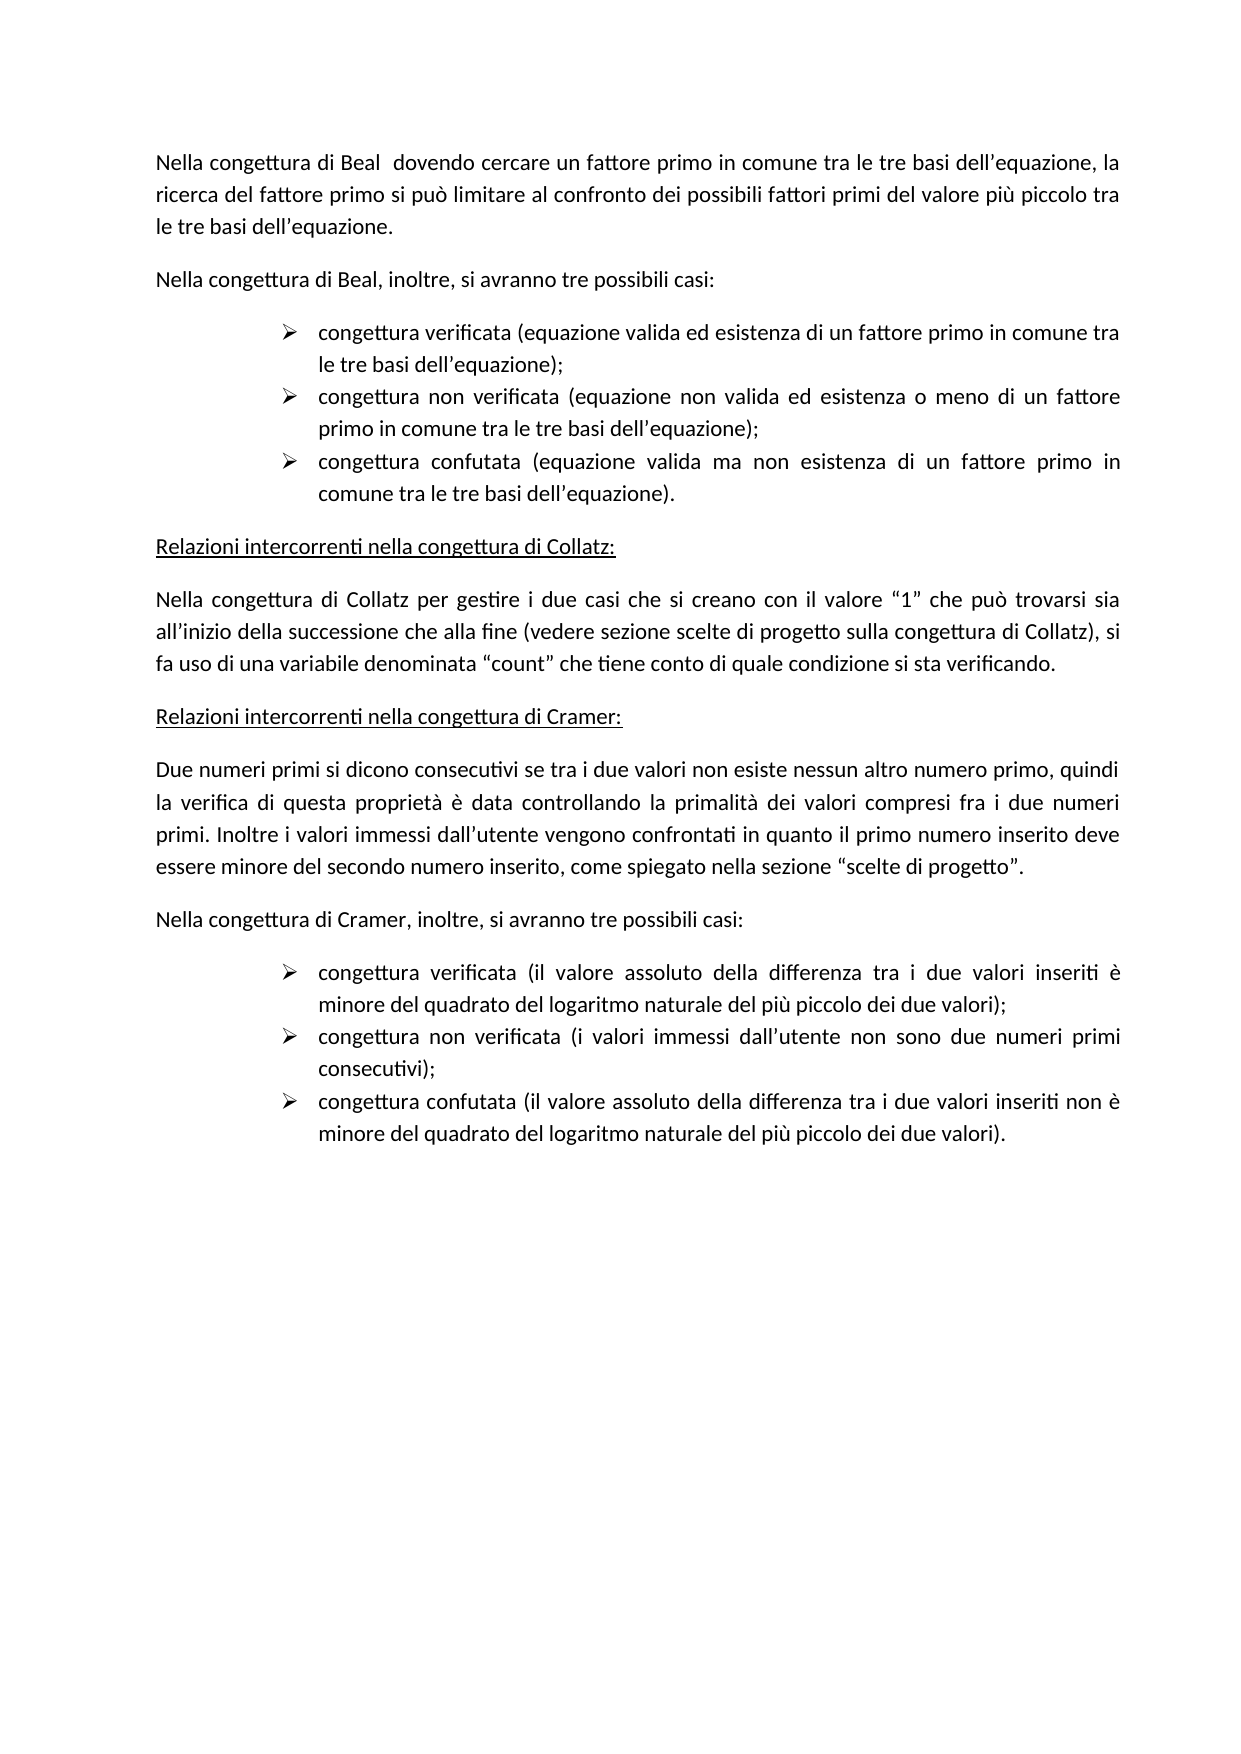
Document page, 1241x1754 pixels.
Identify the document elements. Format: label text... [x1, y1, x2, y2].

list congettura verificata (equazione valida ed esistenza di un fattore primo in comune tra le tre basi dell’equazione); [281, 318, 1122, 378]
text Nella congettura di Cramer, inoltre, si avranno tre possibili casi: [156, 905, 1122, 933]
text Relazioni intercorrenti nella congettura di Collatz: [156, 532, 1122, 560]
list congettura non verificata (i valori immessi dall’utente non sono due numeri primi consecutivi); [281, 1022, 1122, 1083]
list congettura verificata (il valore assoluto della differenza tra i due valori inseriti è minore del quadrato del logaritmo naturale del più piccolo dei due valori); [281, 958, 1122, 1018]
text Nella congettura di Beal, inoltre, si avranno tre possibili casi: [156, 265, 1122, 293]
list congettura non verificata (equazione non valida ed esistenza o meno di un fattore primo in comune tra le tre basi dell’equazione); [281, 382, 1122, 443]
list congettura confutata (equazione valida ma non esistenza di un fattore primo in comune tra le tre basi dell’equazione). [281, 447, 1122, 507]
text Nella congettura di Collatz per gestire i due casi che si creano con il valore “1” che può trovarsi sia all’inizio della successione che alla fine (vedere sezione scelte di progetto sulla congettura di Collatz), si fa uso di una variabile denominata “count” che tiene conto di quale condizione si sta verificando. [156, 585, 1122, 677]
text Relazioni intercorrenti nella congettura di Cramer: [156, 702, 1122, 730]
text Due numeri primi si dicono consecutivi se tra i due valori non esiste nessun altro numero primo, quindi la verifica di questa proprietà è data controllando la primalità dei valori compresi fra i due numeri primi. Inoltre i valori immessi dall’utente vengono confrontati in quanto il primo numero inserito deve essere minore del secondo numero inserito, come spiegato nella sezione “scelte di progetto”. [156, 755, 1122, 880]
text Nella congettura di Beal dovendo cercare un fattore primo in comune tra le tre basi dell’equazione, la ricerca del fattore primo si può limitare al confronto dei possibili fattori primi del valore più piccolo tra le tre basi dell’equazione. [156, 148, 1122, 240]
list congettura confutata (il valore assoluto della differenza tra i due valori inseriti non è minore del quadrato del logaritmo naturale del più piccolo dei due valori). [281, 1087, 1122, 1147]
